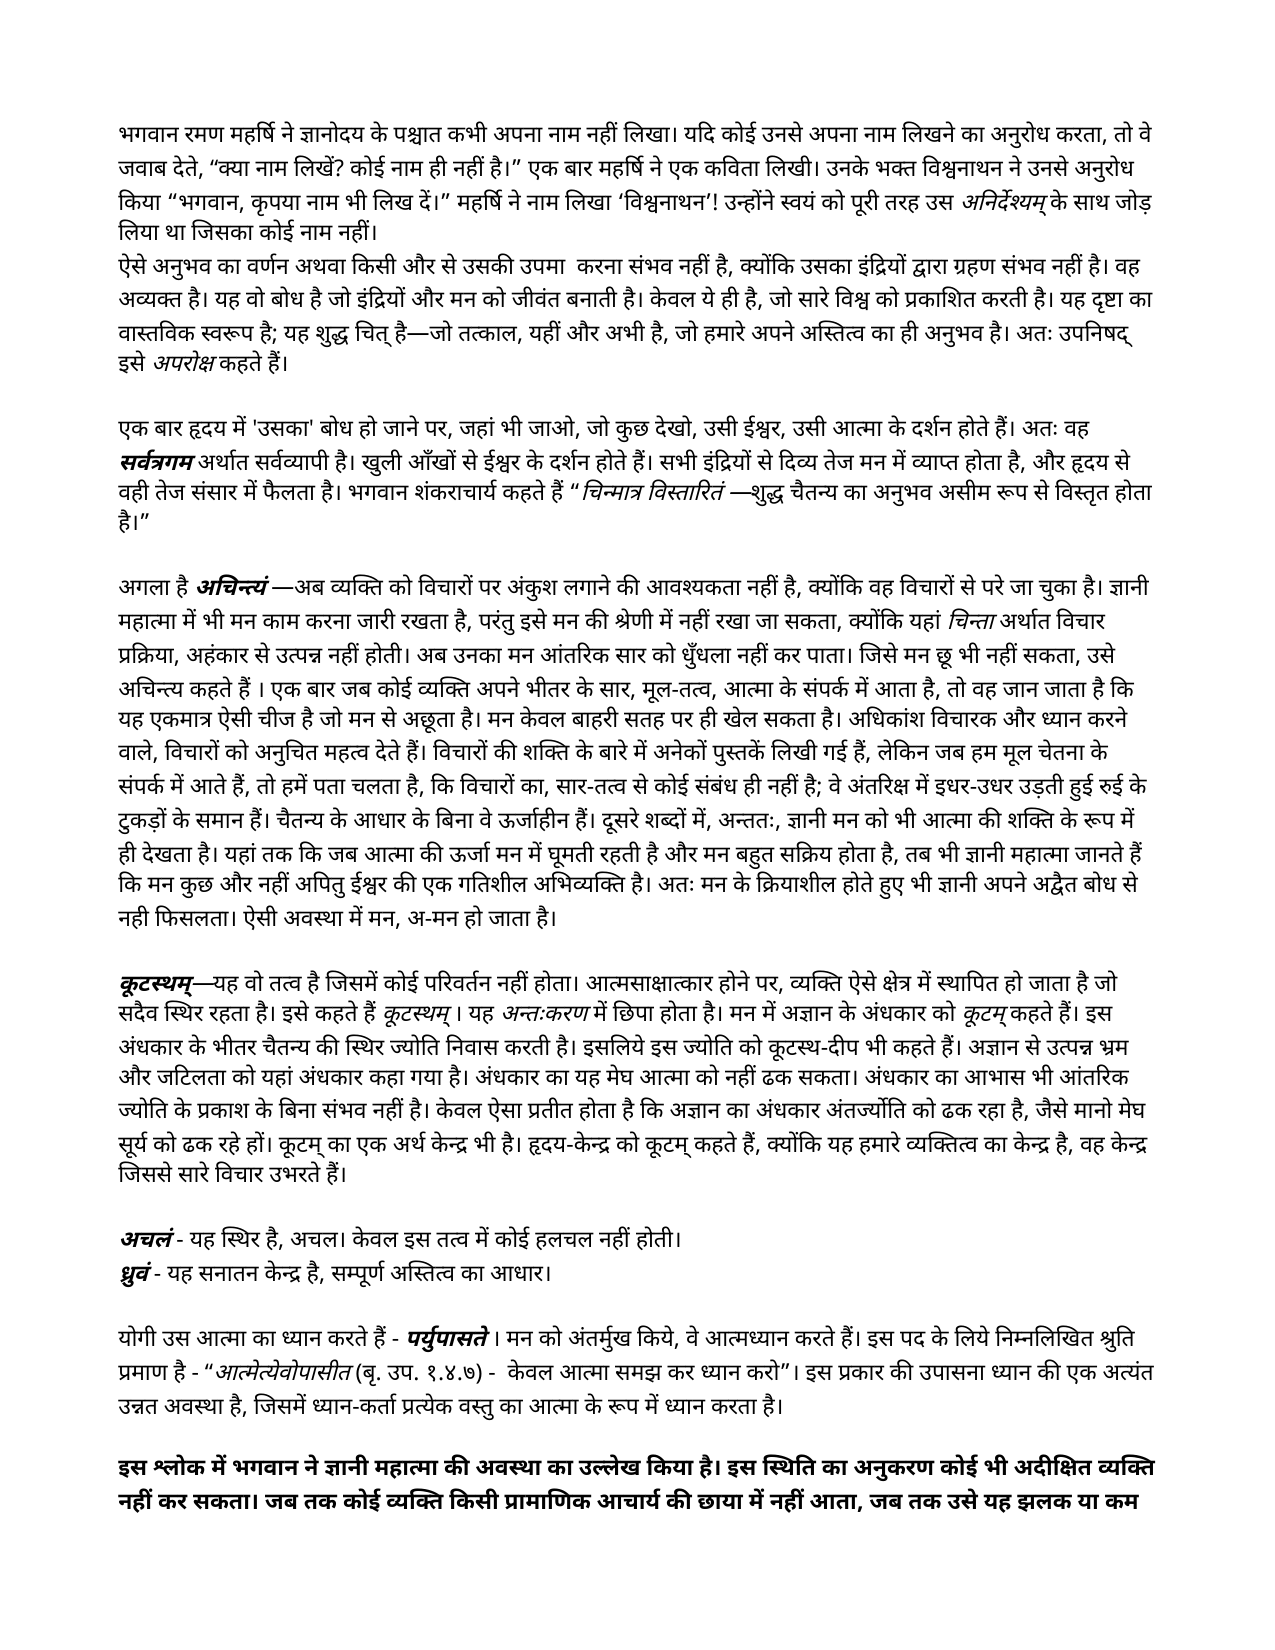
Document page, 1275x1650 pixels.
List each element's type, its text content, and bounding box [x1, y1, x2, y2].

text इस श्लोक में भगवान ने ज्ञानी महात्मा की अवस्था का उल्लेख किया है। इस स्थिति का अनुकरण कोई भी अदीक्षित व्यक्ति नहीं कर सकता। जब तक कोई व्यक्ति किसी प्रामाणिक आचार्य की छाया में नहीं आता, जब तक उसे यह झलक या कम [118, 1455, 1157, 1519]
text भगवान रमण महर्षि ने ज्ञानोदय के पश्चात कभी अपना नाम नहीं लिखा। यदि कोई उनसे अपना नाम लिखने का अनुरोध करता, तो वे जवाब देते, “क्या नाम लिखें? कोई नाम ही नहीं है।” एक बार महर्षि ने एक कविता लिखी। उनके भक्त विश्वनाथन ने उनसे अनुरोध किया “भगवान, कृपया नाम भी लिख दें।” महर्षि ने नाम लिखा ‘विश्वनाथन’! उन्होंने स्वयं को पूरी तरह उस अनिर्देश्यम् के साथ जोड़ लिया था जिसका कोई नाम नहीं। [118, 118, 1157, 249]
text एक बार हृदय में 'उसका' बोध हो जाने पर, जहां भी जाओ, जो कुछ देखो, उसी ईश्वर, उसी आत्मा के दर्शन होते हैं। अतः वह सर्वत्रगम अर्थात सर्वव्यापी है। खुली आँखों से ईश्वर के दर्शन होते हैं। सभी इंद्रियों से दिव्य तेज मन में व्याप्त होता है, और हृदय से वही तेज संसार में फैलता है। भगवान शंकराचार्य कहते हैं “चिन्मात्र विस्तारितं —शुद्ध चैतन्य का अनुभव असीम रूप से विस्तृत होता है।” [118, 412, 1157, 540]
text कूटस्थम्—यह वो तत्व है जिसमें कोई परिवर्तन नहीं होता। आत्मसाक्षात्कार होने पर, व्यक्ति ऐसे क्षेत्र में स्थापित हो जाता है जो सदैव स्थिर रहता है। इसे कहते हैं कूटस्थम् । यह अन्तःकरण में छिपा होता है। मन में अज्ञान के अंधकार को कूटम् कहते हैं। इस अंधकार के भीतर चैतन्य की स्थिर ज्योति निवास करती है। इसलिये इस ज्योति को कूटस्थ-दीप भी कहते हैं। अज्ञान से उत्पन्न भ्रम और जटिलता को यहां अंधकार कहा गया है। अंधकार का यह मेघ आत्मा को नहीं ढक सकता। अंधकार का आभास भी आंतरिक ज्योति के प्रकाश के बिना संभव नहीं है। केवल ऐसा प्रतीत होता है कि अज्ञान का अंधकार अंतर्ज्योति को ढक रहा है, जैसे मानो मेघ सूर्य को ढक रहे हों। कूटम् का एक अर्थ केन्द्र भी है। हृदय-केन्द्र को कूटम् कहते हैं, क्योंकि यह हमारे व्यक्तित्व का केन्द्र है, वह केन्द्र जिससे सारे विचार उभरते हैं। [118, 967, 1157, 1192]
text अचलं - यह स्थिर है, अचल। केवल इस तत्व में कोई हलचल नहीं होती। [118, 1223, 1157, 1257]
text ऐसे अनुभव का वर्णन अथवा किसी और से उसकी उपमा करना संभव नहीं है, क्योंकि उसका इंद्रियों द्वारा ग्रहण संभव नहीं है। वह अव्यक्त है। यह वो बोध है जो इंद्रियों और मन को जीवंत बनाती है। केवल ये ही है, जो सारे विश्व को प्रकाशित करती है। यह दृष्टा का वास्तविक स्वरूप है; यह शुद्ध चित् है—जो तत्काल, यहीं और अभी है, जो हमारे अपने अस्तित्व का ही अनुभव है। अतः उपनिषद् इसे अपरोक्ष कहते हैं। [118, 249, 1157, 381]
text अगला है अचिन्त्यं —अब व्यक्ति को विचारों पर अंकुश लगाने की आवश्यकता नहीं है, क्योंकि वह विचारों से परे जा चुका है। ज्ञानी महात्मा में भी मन काम करना जारी रखता है, परंतु इसे मन की श्रेणी में नहीं रखा जा सकता, क्योंकि यहां चिन्ता अर्थात विचार प्रक्रिया, अहंकार से उत्पन्न नहीं होती। अब उनका मन आंतरिक सार को धुँधला नहीं कर पाता। जिसे मन छू भी नहीं सकता, उसे अचिन्त्य कहते हैं । एक बार जब कोई व्यक्ति अपने भीतर के सार, मूल-तत्व, आत्मा के संपर्क में आता है, तो वह जान जाता है कि यह एकमात्र ऐसी चीज है जो मन से अछूता है। मन केवल बाहरी सतह पर ही खेल सकता है। अधिकांश विचारक और ध्यान करने वाले, विचारों को अनुचित महत्व देते हैं। विचारों की शक्ति के बारे में अनेकों पुस्तकें लिखी गई हैं, लेकिन जब हम मूल चेतना के संपर्क में आते हैं, तो हमें पता चलता है, कि विचारों का, सार-तत्व से कोई संबंध ही नहीं है; वे अंतरिक्ष में इधर-उधर उड़ती हुई रुई के टुकड़ों के समान हैं। चैतन्य के आधार के बिना वे ऊर्जाहीन हैं। दूसरे शब्दों में, अन्ततः, ज्ञानी मन को भी आत्मा की शक्ति के रूप में ही देखता है। यहां तक ​​कि जब आत्मा की ऊर्जा मन में घूमती रहती है और मन बहुत सक्रिय होता है, तब भी ज्ञानी महात्मा जानते हैं कि मन कुछ और नहीं अपितु ईश्वर की एक गतिशील अभिव्यक्ति है। अतः मन के क्रियाशील होते हुए भी ज्ञानी अपने अद्वैत बोध से नही फिसलता। ऐसी अवस्था में मन, अ-मन हो जाता है। [118, 571, 1157, 936]
text योगी उस आत्मा का ध्यान करते हैं - पर्युपासते । मन को अंतर्मुख किये, वे आत्मध्यान करते हैं। इस पद के लिये निम्नलिखित श्रुति प्रमाण है - “आत्मेत्येवोपासीत (बृ. उप. १.४.७) - केवल आत्मा समझ कर ध्यान करो”। इस प्रकार की उपासना ध्यान की एक अत्यंत उन्नत अवस्था है, जिसमें ध्यान-कर्ता प्रत्येक वस्तु का आत्मा के रूप में ध्यान करता है। [118, 1322, 1157, 1424]
text ध्रुवं - यह सनातन केन्द्र है, सम्पूर्ण अस्तित्व का आधार। [118, 1257, 1157, 1291]
